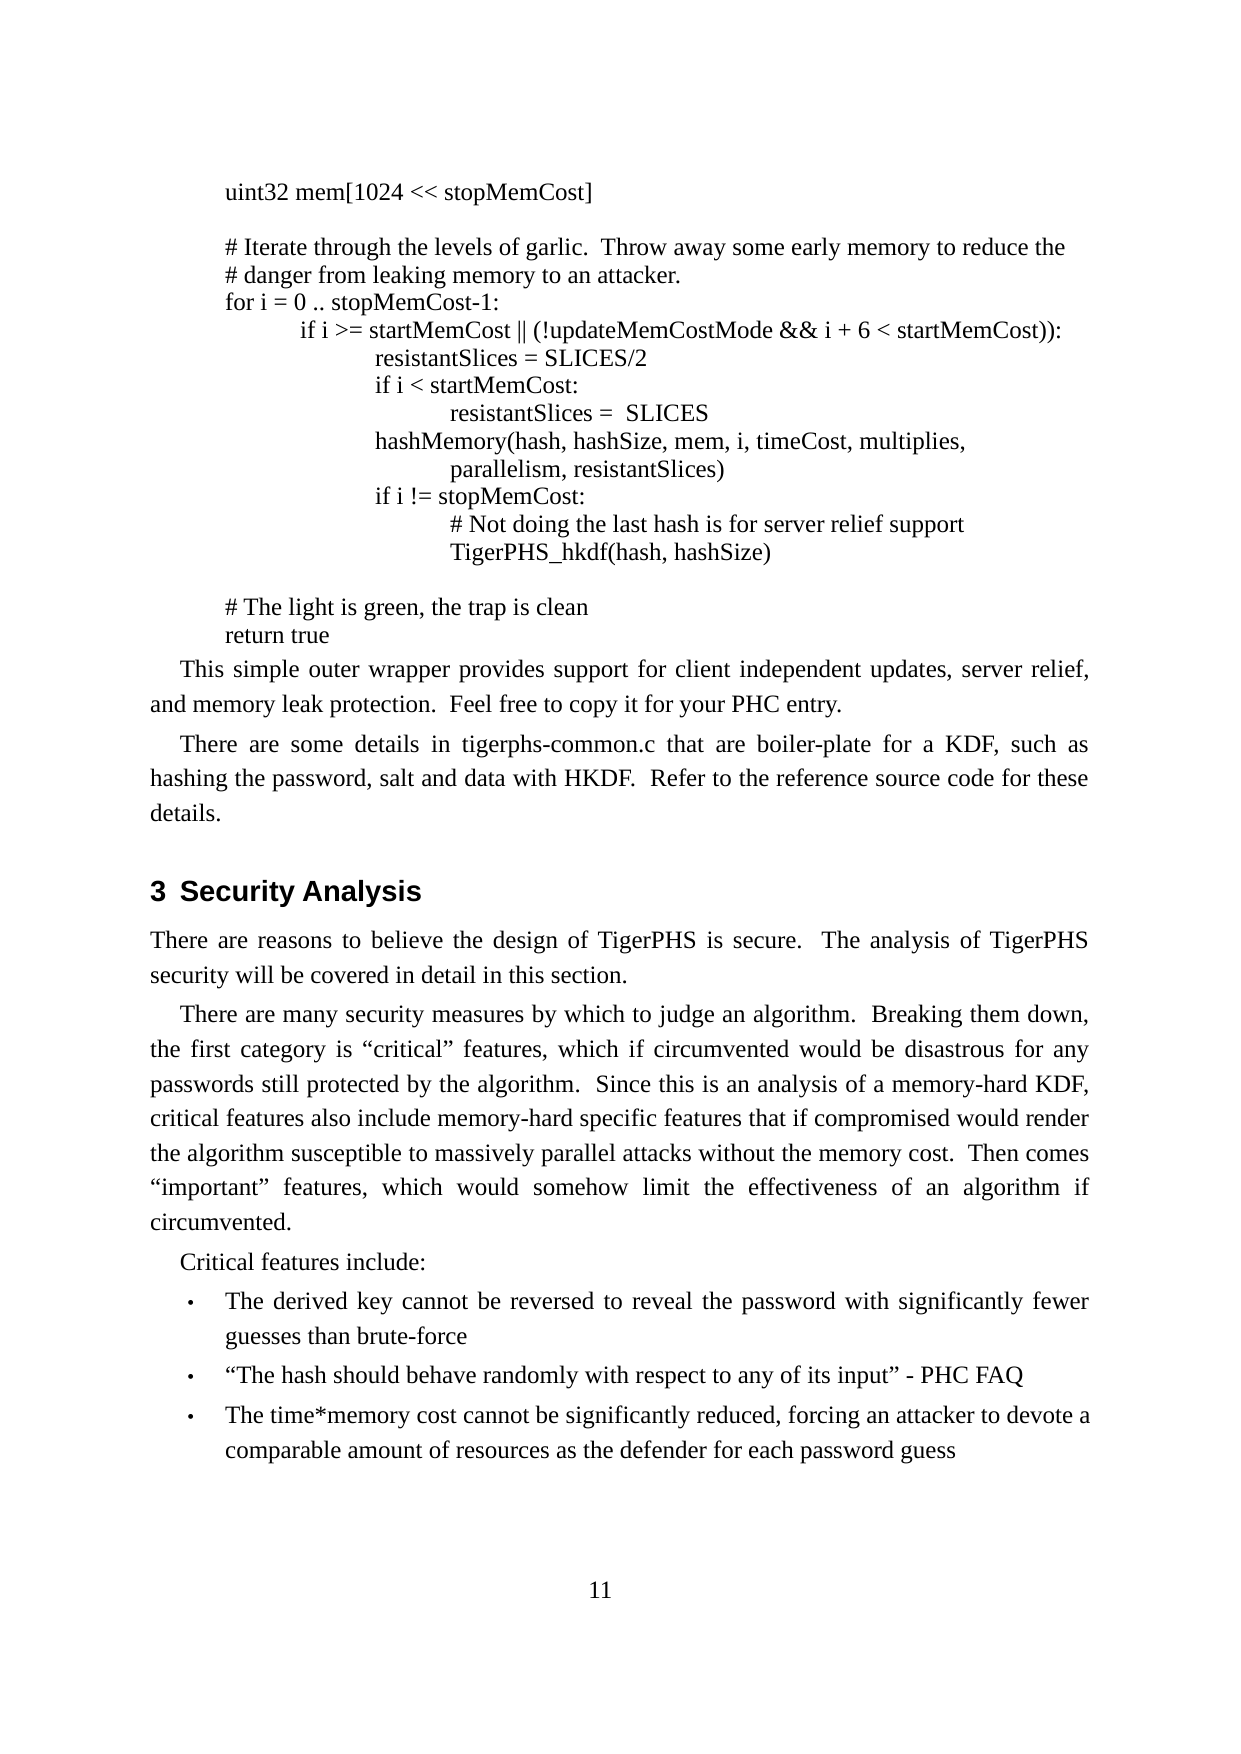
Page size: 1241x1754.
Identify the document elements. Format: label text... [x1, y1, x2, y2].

list The time*memory cost cannot be significantly reduced, forcing an attacker to devote a comparable amount of resources as the defender for each password guess [187, 1401, 1091, 1464]
text TigerPHS_hkdf(hash, hashSize) [150, 538, 1091, 566]
subtitle Security Analysis [150, 875, 1091, 908]
text hashMemory(hash, hashSize, mem, i, timeCost, multiplies, [150, 427, 1091, 455]
text There are many security measures by which to judge an algorithm. Breaking them down, the first category is “critical” features, which if circumvented would be disastrous for any passwords still protected by the algorithm. Since this is an analysis of a memory-hard KDF, critical features also include memory-hard specific features that if compromised would render the algorithm susceptible to massively parallel attacks without the memory cost. Then comes “important” features, which would somehow limit the effectiveness of an algorithm if circumvented. [150, 1001, 1091, 1236]
text resistantSlices = SLICES/2 [150, 344, 1091, 372]
text return true [150, 621, 1091, 649]
text There are some details in tigerphs-common.c that are boiler-plate for a KDF, such as hashing the password, salt and data with HKDF. Refer to the reference source code for these details. [150, 730, 1091, 827]
text parallelism, resistantSlices) [150, 455, 1091, 482]
text # Not doing the last hash is for server relief support [150, 510, 1091, 538]
text if i < startMemCost: [150, 372, 1091, 399]
text # danger from leaking memory to an attacker. [150, 261, 1091, 288]
text There are reasons to believe the design of TigerPHS is secure. The analysis of TigerPHS security will be covered in detail in this section. [150, 926, 1091, 988]
text for i = 0 .. stopMemCost-1: [150, 288, 1091, 316]
text if i >= startMemCost || (!updateMemCostMode && i + 6 < startMemCost)): [150, 316, 1091, 344]
text # Iterate through the levels of garlic. Throw away some early memory to reduce the [150, 233, 1091, 261]
text uint32 mem[1024 << stopMemCost] [150, 178, 1091, 205]
text resistantSlices = SLICES [150, 399, 1091, 427]
text Critical features include: [150, 1248, 1091, 1275]
list “The hash should behave randomly with respect to any of its input” - PHC FAQ [187, 1362, 1091, 1389]
list The derived key cannot be reversed to reveal the password with significantly fewer guesses than brute-force [187, 1287, 1091, 1350]
text if i != stopMemCost: [150, 482, 1091, 510]
text # The light is green, the trap is clean [150, 593, 1091, 621]
text This simple outer wrapper provides support for client independent updates, server relief, and memory leak protection. Feel free to copy it for your PHC entry. [150, 656, 1091, 718]
